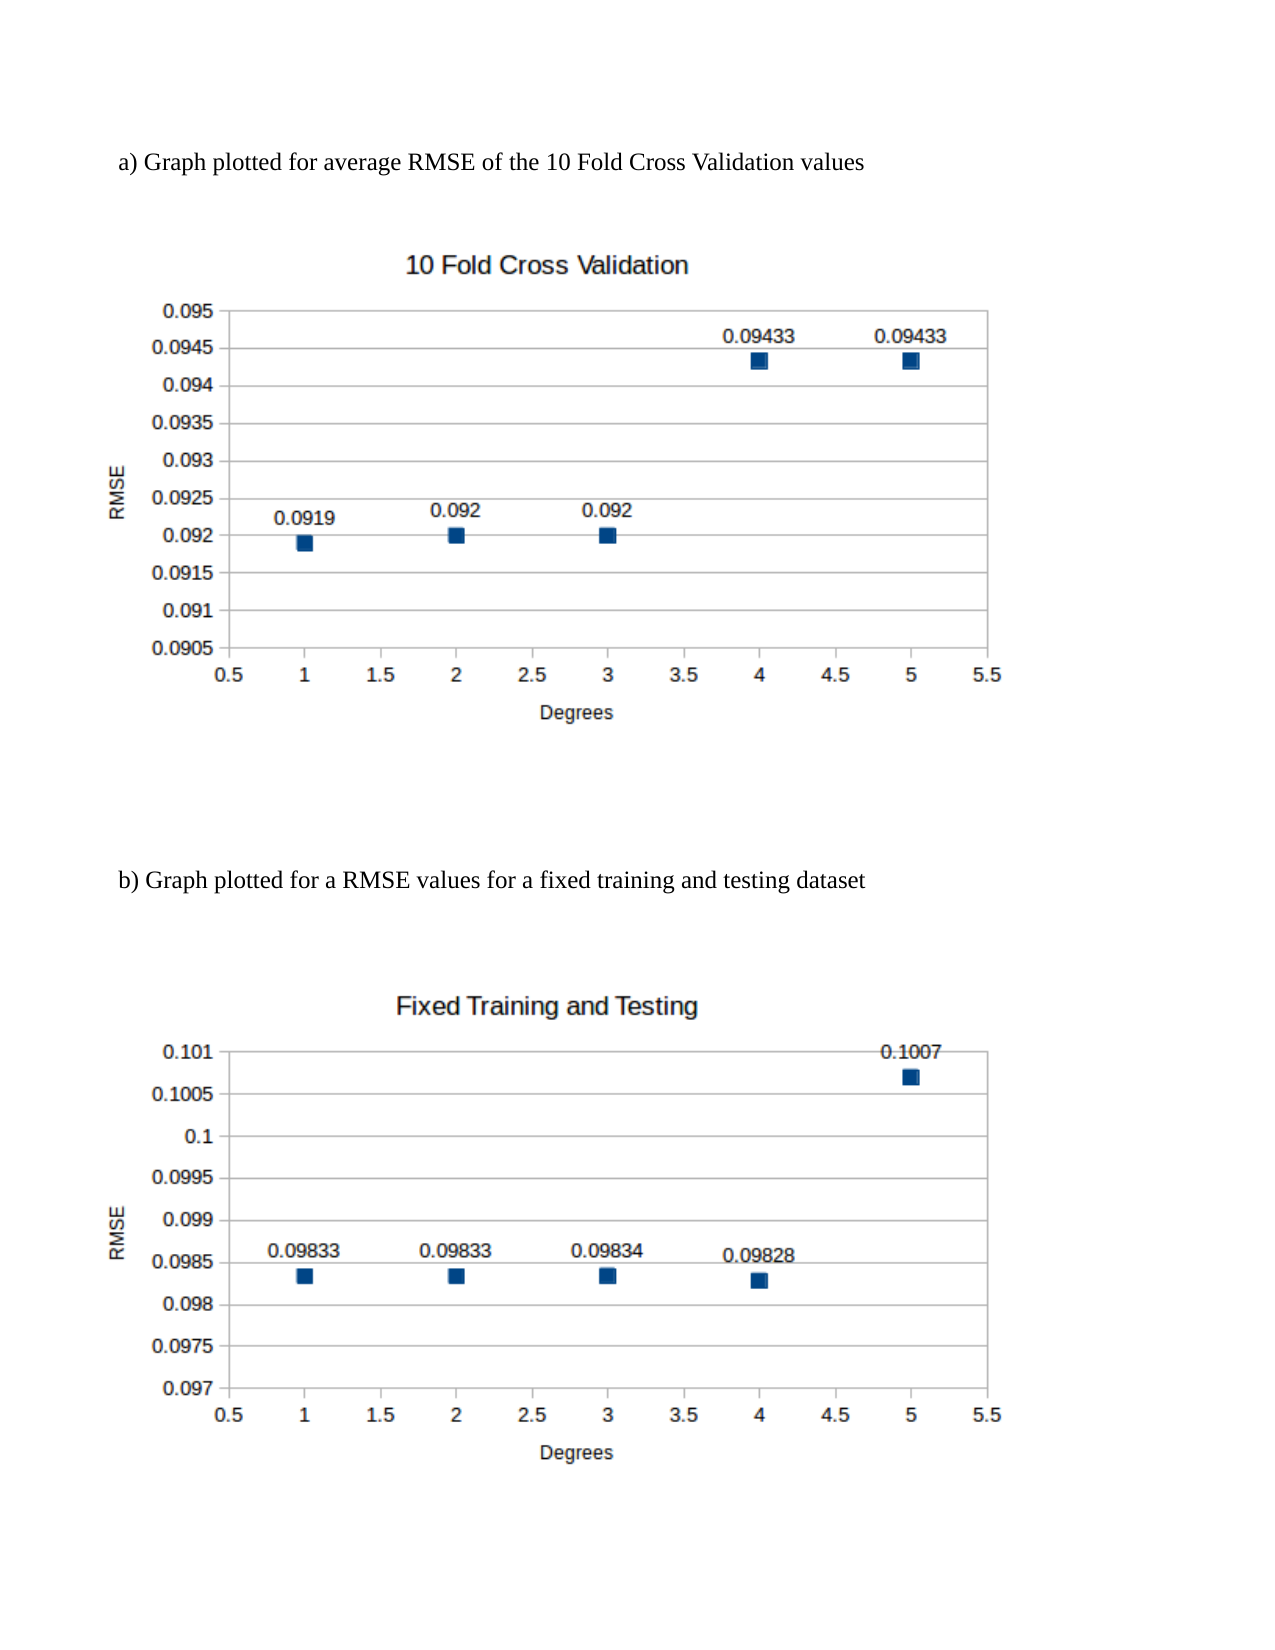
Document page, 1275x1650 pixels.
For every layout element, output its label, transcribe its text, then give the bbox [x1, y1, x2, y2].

text a) Graph plotted for average RMSE of the 10 Fold Cross Validation values [118, 147, 1157, 176]
picture [74, 962, 1019, 1494]
picture [74, 221, 1019, 754]
text b) Graph plotted for a RMSE values for a fixed training and testing dataset [118, 866, 1157, 894]
